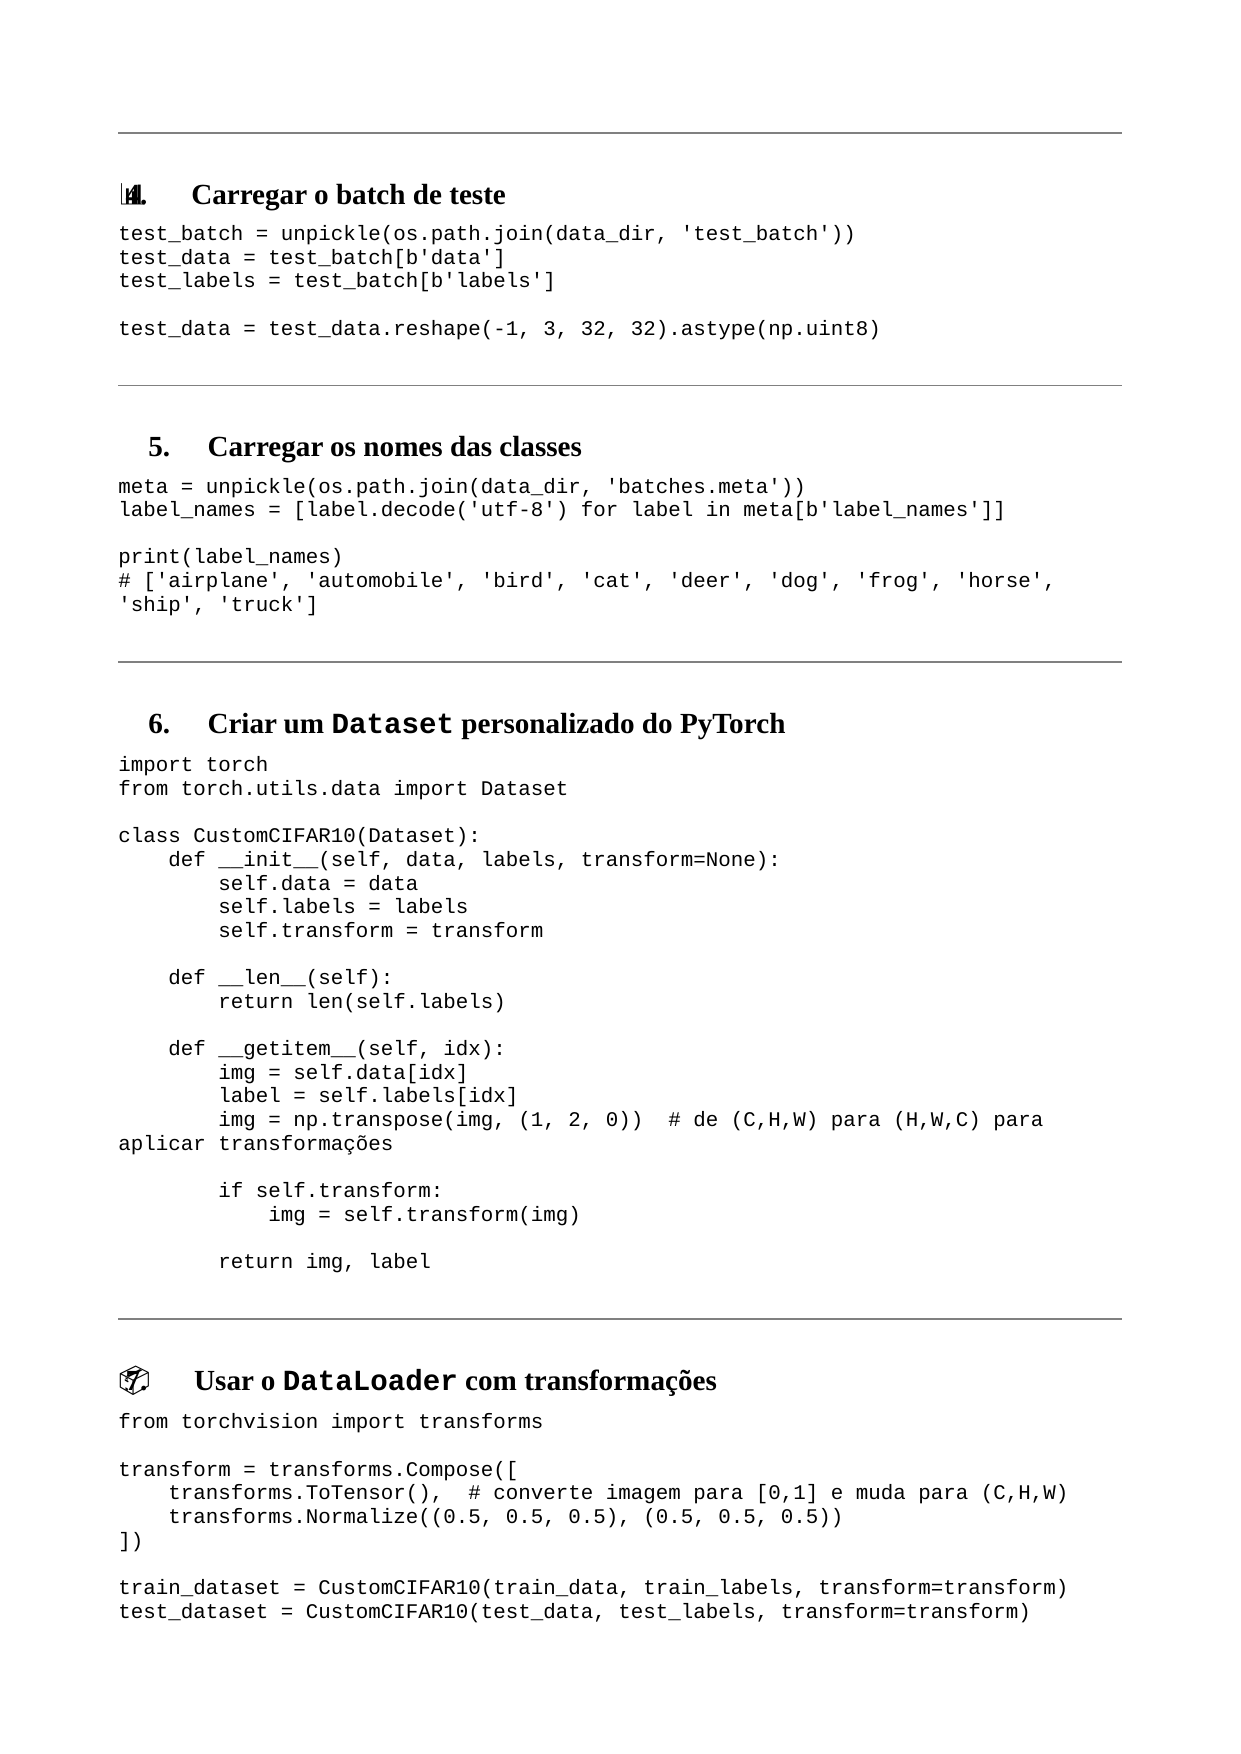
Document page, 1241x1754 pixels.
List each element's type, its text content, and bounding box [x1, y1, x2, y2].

text from torchvision import transforms [118, 1411, 1122, 1435]
text ]) [118, 1530, 1122, 1553]
text self.labels = labels [118, 896, 1122, 920]
text transforms.ToTensor(), # converte imagem para [0,1] e muda para (C,H,W) [118, 1482, 1122, 1506]
text def __len__(self): [118, 967, 1122, 991]
text # ['airplane', 'automobile', 'bird', 'cat', 'deer', 'dog', 'frog', 'horse', 'ship', 'truck'] [118, 570, 1122, 617]
text img = self.transform(img) [118, 1204, 1122, 1227]
text meta = unpickle(os.path.join(data_dir, 'batches.meta')) [118, 476, 1122, 499]
text transforms.Normalize((0.5, 0.5, 0.5), (0.5, 0.5, 0.5)) [118, 1506, 1122, 1530]
text test_labels = test_batch[b'labels'] [118, 270, 1122, 294]
text self.transform = transform [118, 920, 1122, 943]
text test_data = test_batch[b'data'] [118, 247, 1122, 270]
text def __getitem__(self, idx): [118, 1038, 1122, 1062]
text from torch.utils.data import Dataset [118, 778, 1122, 802]
text label = self.labels[idx] [118, 1085, 1122, 1109]
text return len(self.labels) [118, 991, 1122, 1014]
text import torch [118, 754, 1122, 778]
text class CustomCIFAR10(Dataset): [118, 825, 1122, 849]
text img = np.transpose(img, (1, 2, 0)) # de (C,H,W) para (H,W,C) para aplicar transformações [118, 1109, 1122, 1156]
text test_dataset = CustomCIFAR10(test_data, test_labels, transform=transform) [118, 1601, 1122, 1624]
subtitle ✅ 7. 📦 Usar o DataLoader com transformações [118, 1363, 1122, 1399]
subtitle ✅ 5. 📛 Carregar os nomes das classes [118, 429, 1122, 463]
text label_names = [label.decode('utf-8') for label in meta[b'label_names']] [118, 499, 1122, 523]
text test_batch = unpickle(os.path.join(data_dir, 'test_batch')) [118, 223, 1122, 247]
text img = self.data[idx] [118, 1062, 1122, 1085]
text def __init__(self, data, labels, transform=None): [118, 849, 1122, 873]
text test_data = test_data.reshape(-1, 3, 32, 32).astype(np.uint8) [118, 318, 1122, 341]
subtitle ✅ 6. 🎯 Criar um Dataset personalizado do PyTorch [118, 706, 1122, 742]
text train_dataset = CustomCIFAR10(train_data, train_labels, transform=transform) [118, 1577, 1122, 1601]
text self.data = data [118, 873, 1122, 896]
text print(label_names) [118, 547, 1122, 570]
text if self.transform: [118, 1180, 1122, 1204]
text return img, label [118, 1251, 1122, 1274]
text transform = transforms.Compose([ [118, 1459, 1122, 1482]
subtitle ✅ 4. 📊 Carregar o batch de teste [118, 177, 1122, 211]
